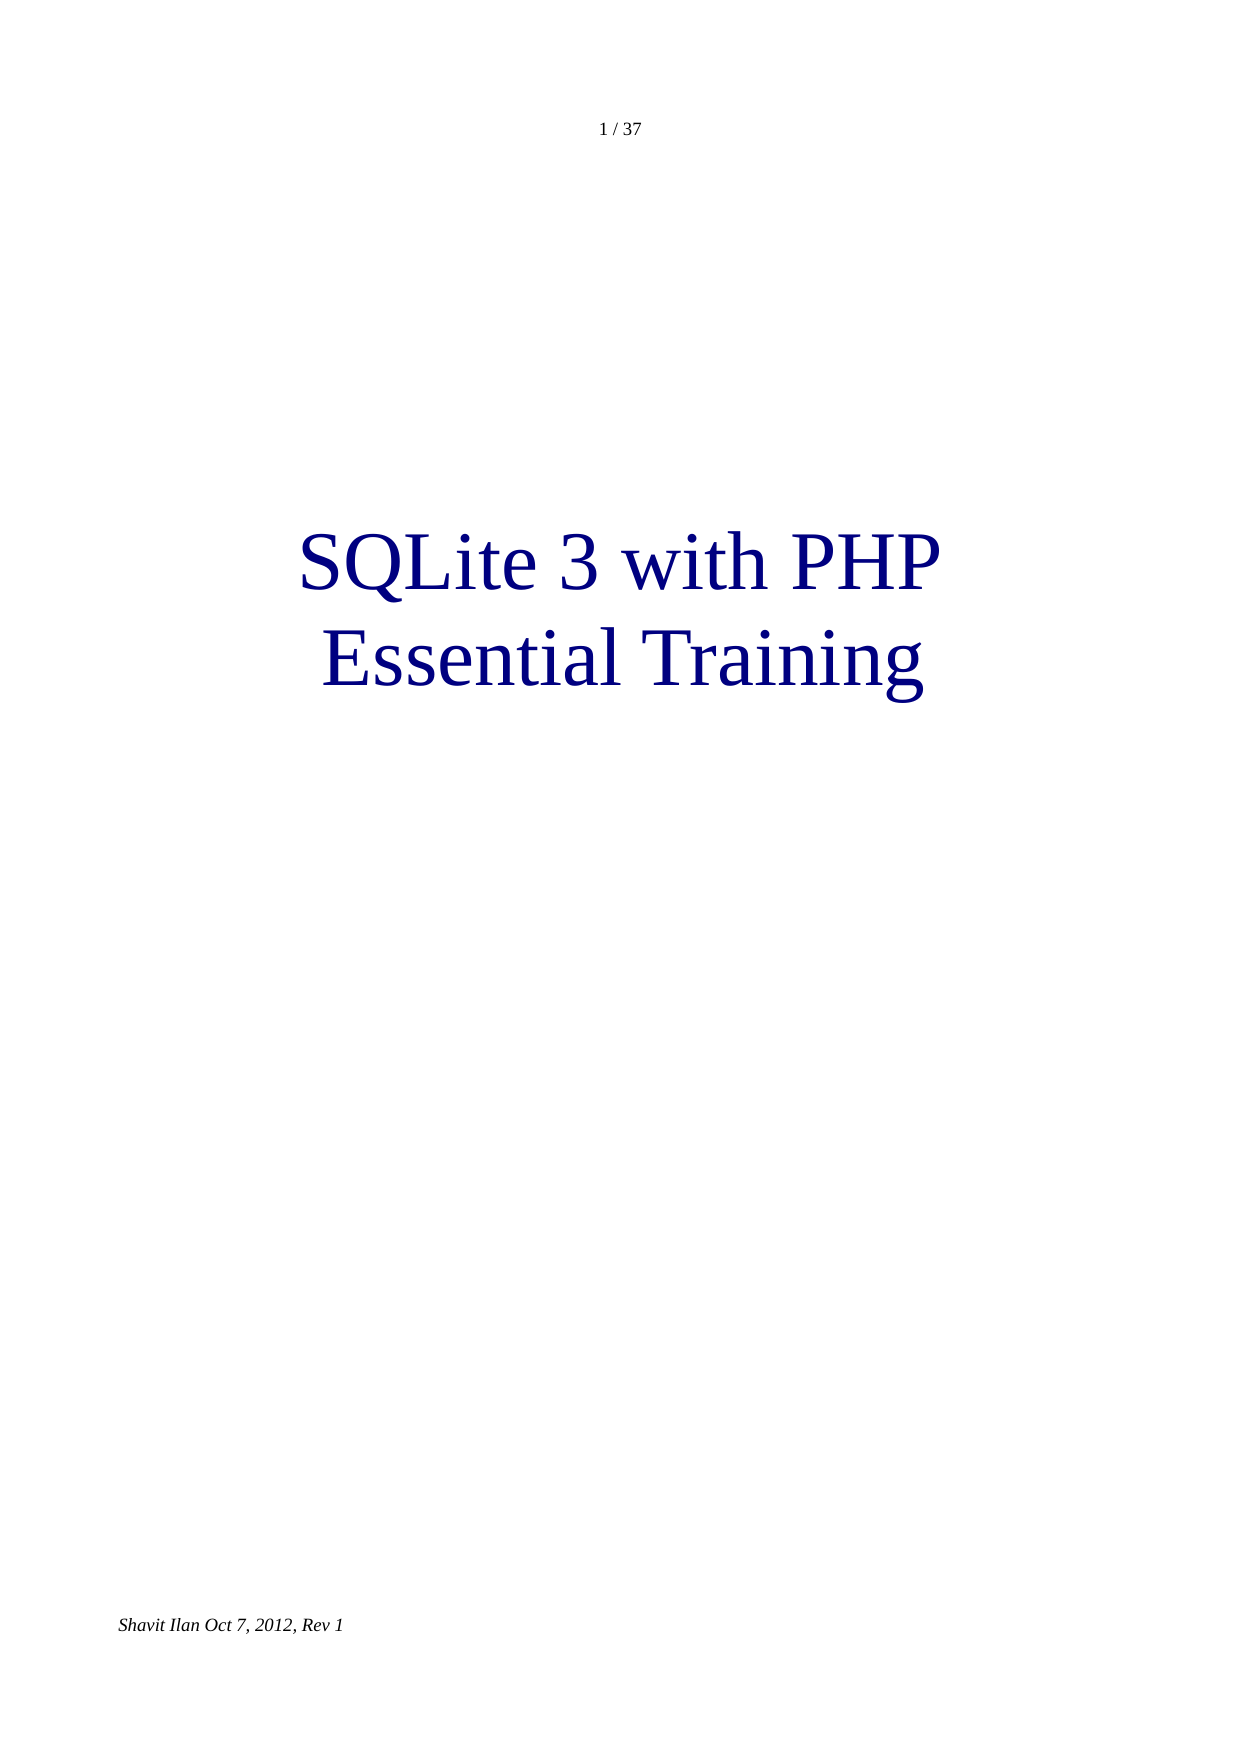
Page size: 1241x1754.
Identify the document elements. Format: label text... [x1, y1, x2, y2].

text SQLite 3 with PHP [118, 512, 1122, 608]
text Essential Training [118, 608, 1122, 703]
